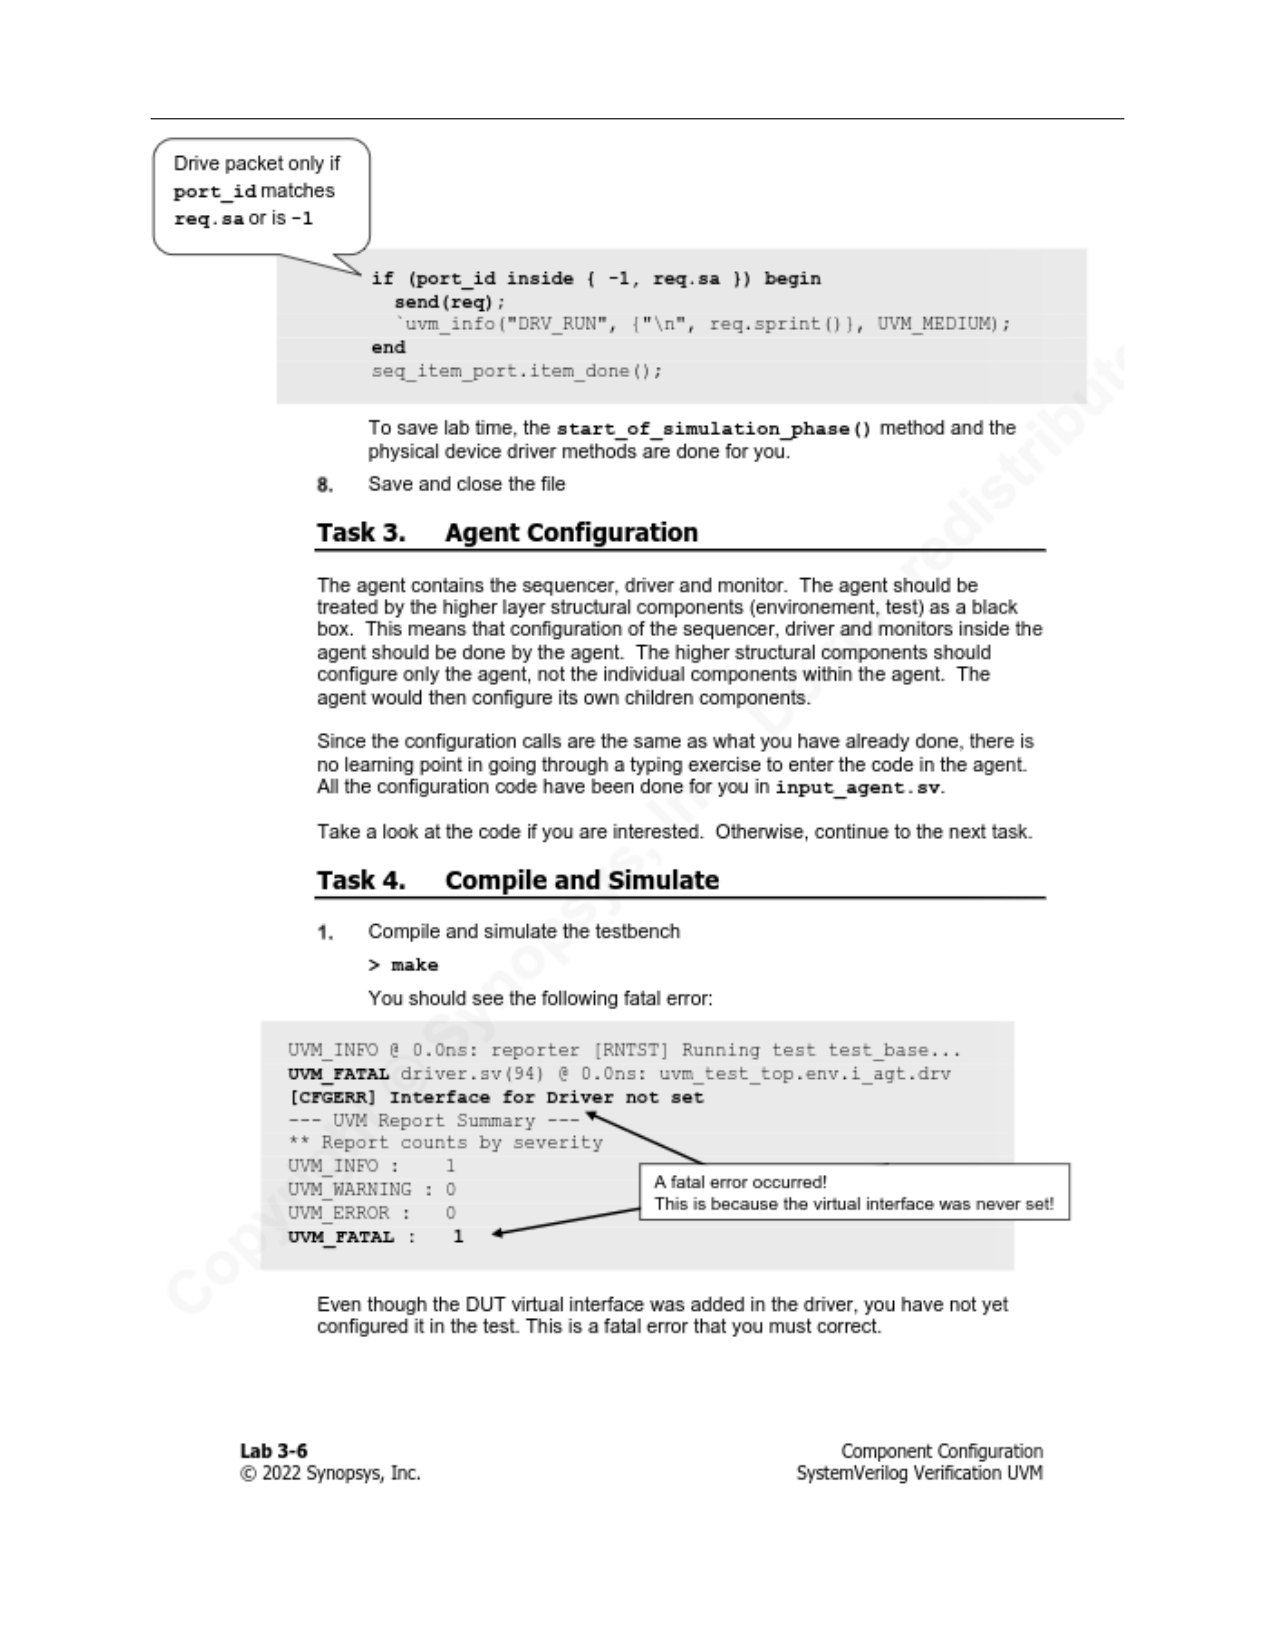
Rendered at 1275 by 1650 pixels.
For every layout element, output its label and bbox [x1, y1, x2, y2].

picture [150, 118, 1125, 1529]
